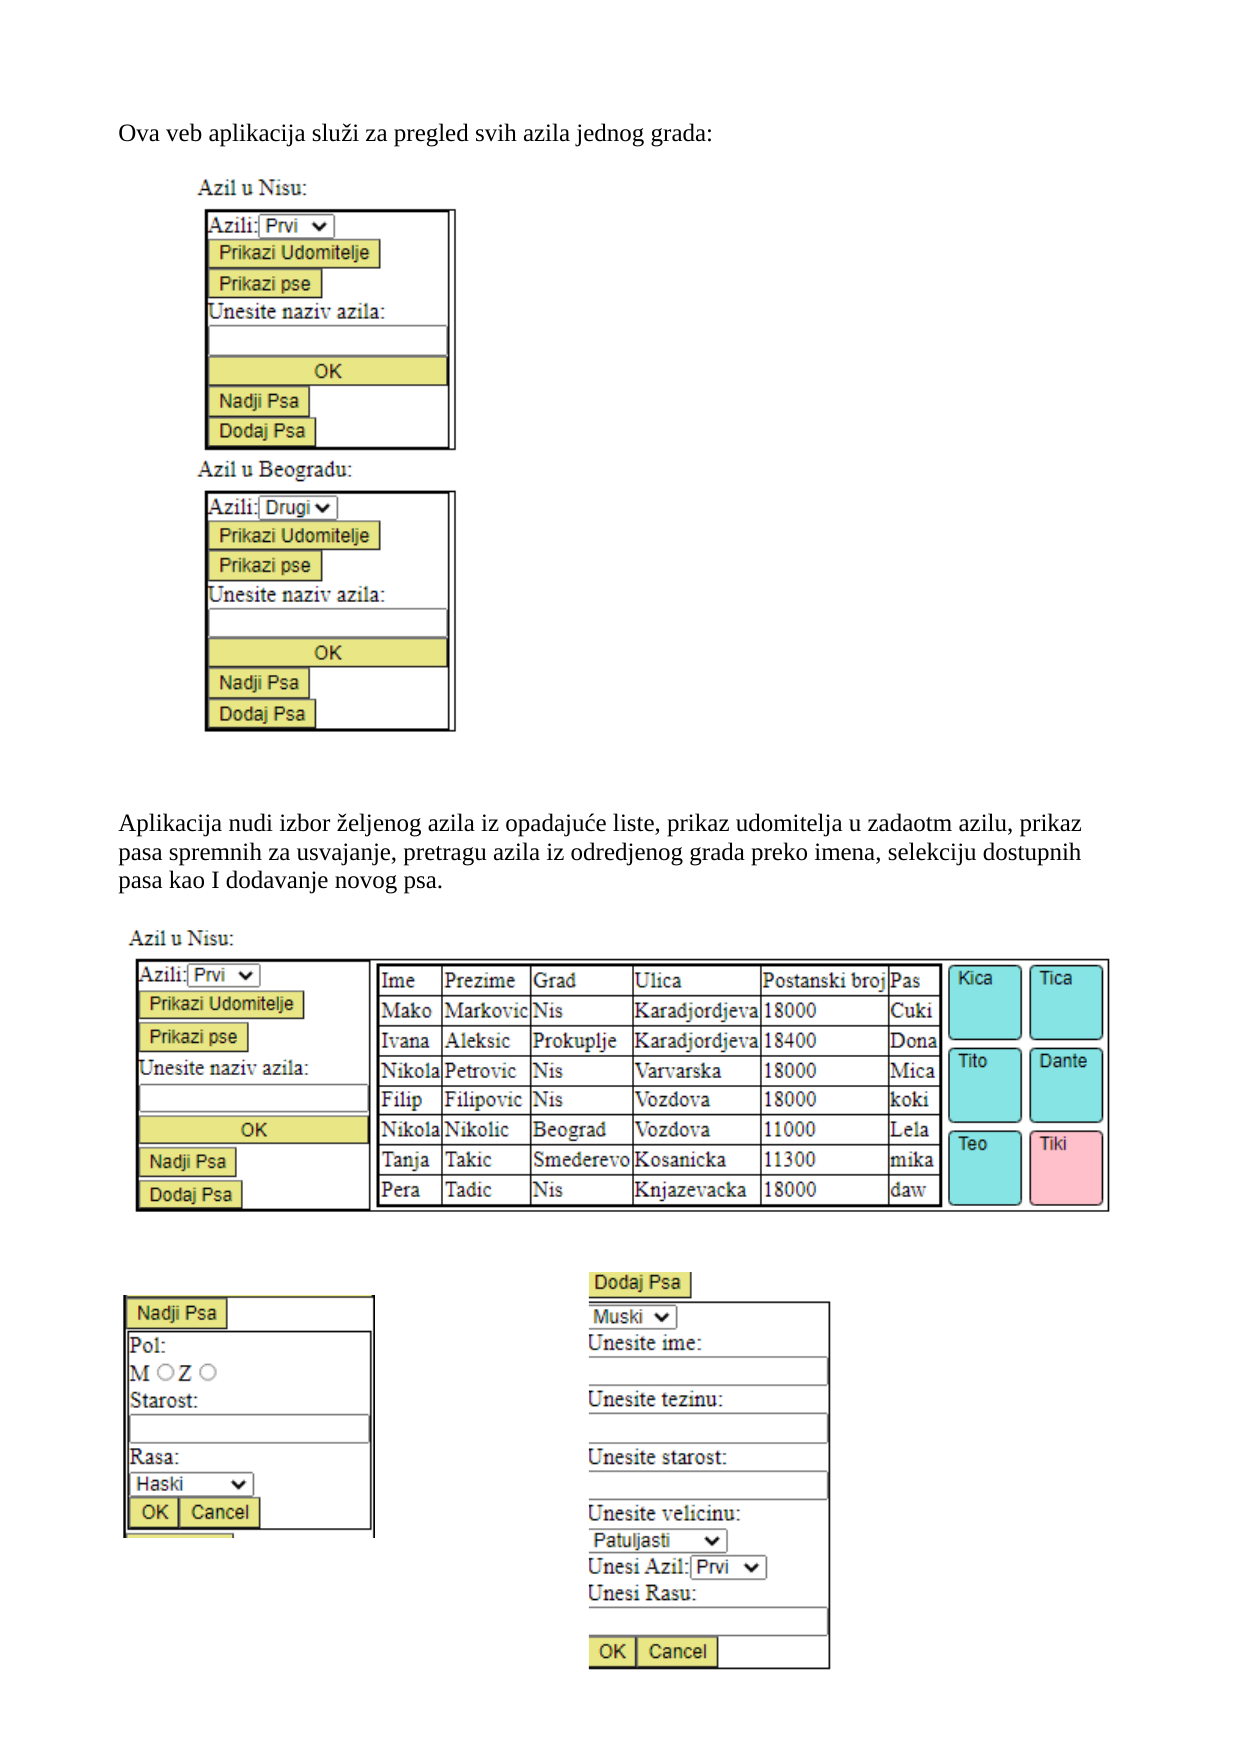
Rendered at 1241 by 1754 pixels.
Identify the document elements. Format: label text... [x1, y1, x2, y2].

picture [118, 923, 1123, 1221]
text Aplikacija nudi izbor željenog azila iz opadajuće liste, prikaz udomitelja u zadaotm azilu, prikaz pasa spremnih za usvajanje, pretragu azila iz odredjenog grada preko imena, selekciju dostupnih pasa kao I dodavanje novog psa. [118, 808, 1122, 894]
text Ova veb aplikacija služi za pregled svih azila jednog grada: [118, 118, 1122, 147]
picture [123, 1295, 375, 1538]
picture [192, 175, 489, 760]
picture [588, 1272, 832, 1671]
